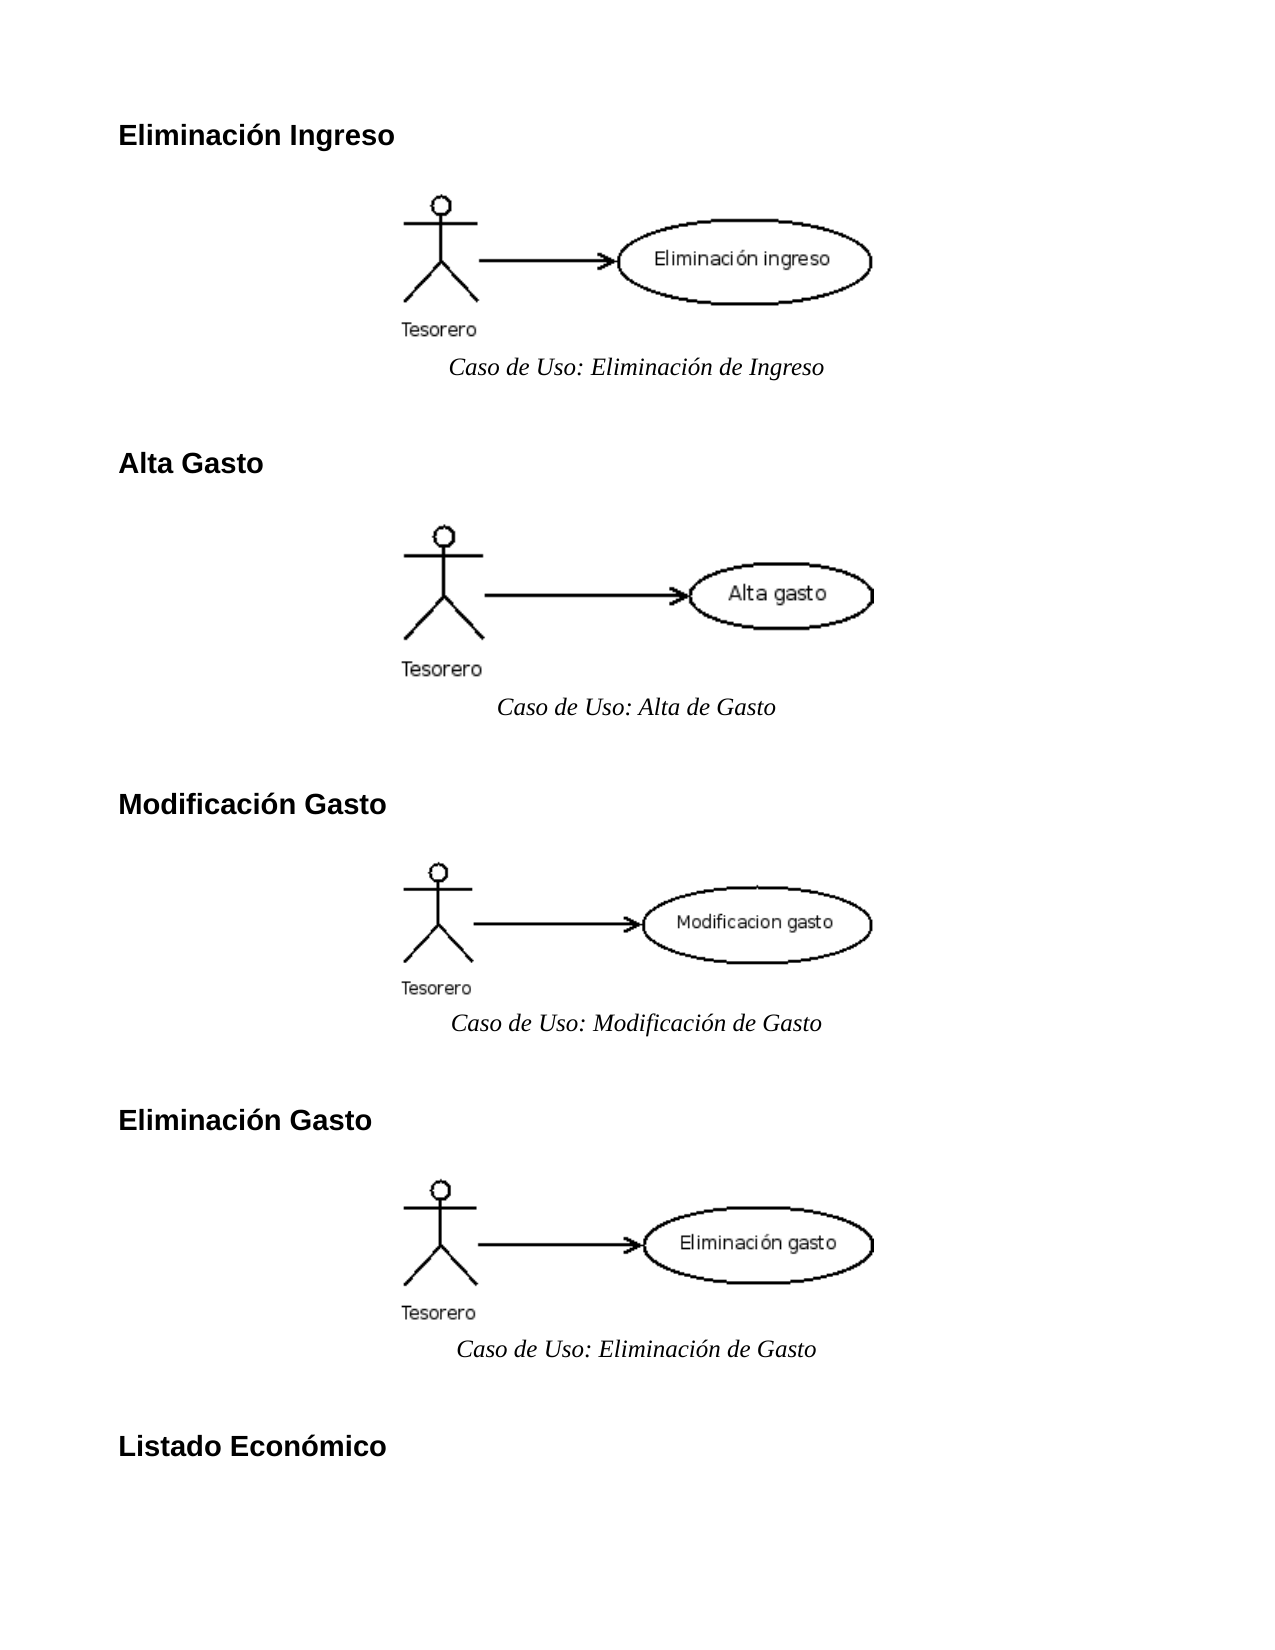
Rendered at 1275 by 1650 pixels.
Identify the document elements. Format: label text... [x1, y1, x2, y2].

subtitle Listado Económico [118, 1429, 1157, 1463]
subtitle Alta Gasto [118, 447, 1157, 480]
subtitle Modificación Gasto [118, 787, 1157, 821]
subtitle Eliminación Gasto [118, 1103, 1157, 1137]
picture [401, 505, 874, 693]
text Caso de Uso: Eliminación de Ingreso [401, 352, 874, 380]
subtitle Eliminación Ingreso [118, 118, 1157, 152]
picture [401, 846, 874, 1009]
picture [401, 176, 874, 352]
text Caso de Uso: Eliminación de Gasto [401, 1335, 874, 1363]
picture [401, 1162, 874, 1335]
text Caso de Uso: Alta de Gasto [401, 693, 874, 721]
text Caso de Uso: Modificación de Gasto [401, 1009, 874, 1037]
